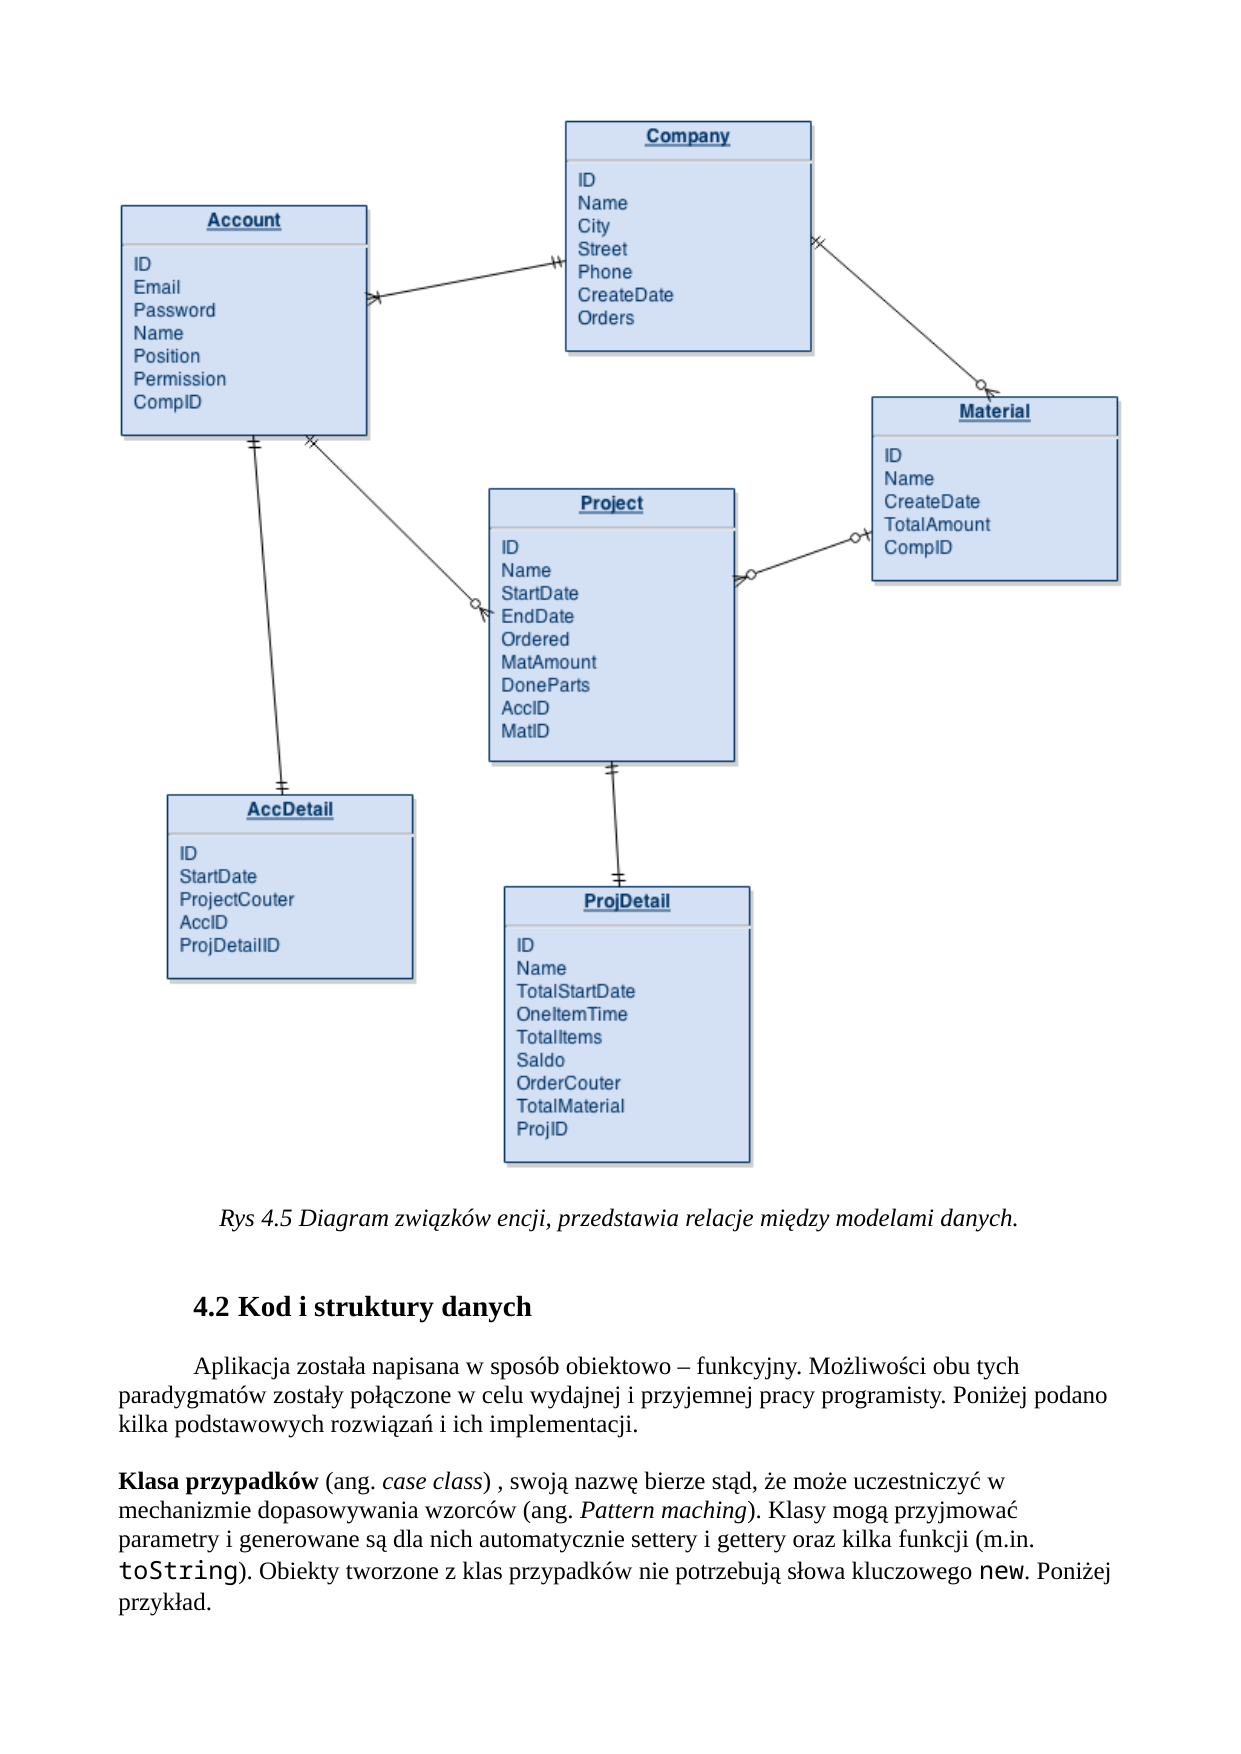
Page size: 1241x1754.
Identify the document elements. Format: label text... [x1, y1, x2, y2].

text Klasa przypadków (ang. case class) , swoją nazwę bierze stąd, że może uczestniczyć w mechanizmie dopasowywania wzorców (ang. Pattern maching). Klasy mogą przyjmować parametry i generowane są dla nich automatycznie settery i gettery oraz kilka funkcji (m.in. toString). Obiekty tworzone z klas przypadków nie potrzebują słowa kluczowego new. Poniżej przykład. [118, 1466, 1122, 1615]
text Aplikacja została napisana w sposób obiektowo – funkcyjny. Możliwości obu tych paradygmatów zostały połączone w celu wydajnej i przyjemnej pracy programisty. Poniżej podano kilka podstawowych rozwiązań i ich implementacji. [118, 1351, 1122, 1438]
picture [118, 118, 1123, 1174]
list Kod i struktury danych [193, 1289, 1122, 1323]
text Rys 4.5 Diagram związków encji, przedstawia relacje między modelami danych. [118, 1203, 1122, 1232]
